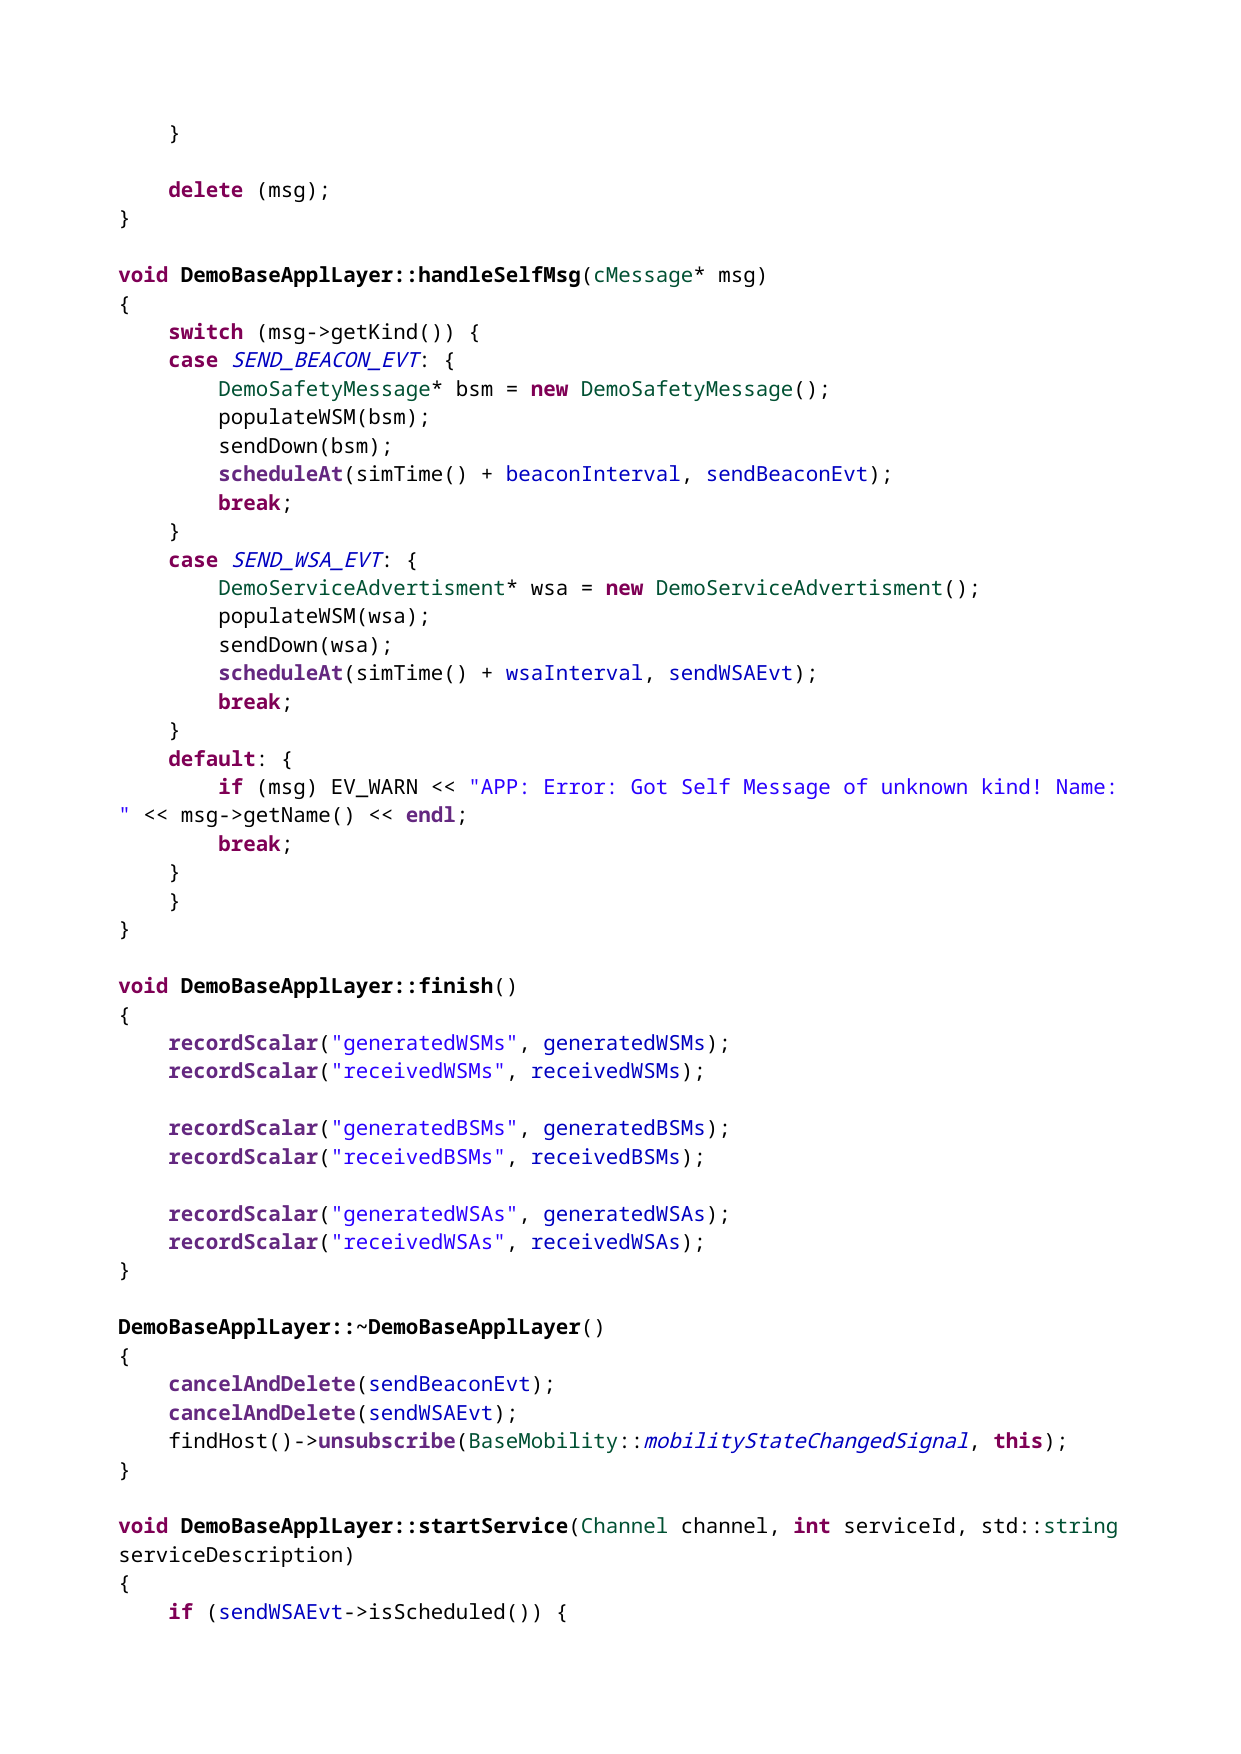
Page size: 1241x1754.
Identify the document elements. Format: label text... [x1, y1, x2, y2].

text delete (msg); [118, 175, 1122, 203]
text recordScalar("receivedBSMs", receivedBSMs); [118, 1142, 1122, 1170]
text } [118, 886, 1122, 914]
text } [118, 118, 1122, 147]
text { [118, 1568, 1122, 1597]
text if (sendWSAEvt->isScheduled()) { [118, 1597, 1122, 1625]
text recordScalar("receivedWSMs", receivedWSMs); [118, 1057, 1122, 1085]
text scheduleAt(simTime() + beaconInterval, sendBeaconEvt); [118, 459, 1122, 488]
text } [118, 1455, 1122, 1483]
text } [118, 857, 1122, 886]
text recordScalar("receivedWSAs", receivedWSAs); [118, 1227, 1122, 1256]
text if (msg) EV_WARN << "APP: Error: Got Self Message of unknown kind! Name: " << msg->getName() << endl; [118, 772, 1122, 829]
text } [118, 203, 1122, 232]
text recordScalar("generatedBSMs", generatedBSMs); [118, 1113, 1122, 1142]
text break; [118, 829, 1122, 857]
text } [118, 914, 1122, 943]
text } [118, 1256, 1122, 1284]
text break; [118, 687, 1122, 715]
text recordScalar("generatedWSMs", generatedWSMs); [118, 1028, 1122, 1057]
text DemoSafetyMessage* bsm = new DemoSafetyMessage(); [118, 374, 1122, 402]
text cancelAndDelete(sendBeaconEvt); [118, 1369, 1122, 1398]
text populateWSM(wsa); [118, 602, 1122, 630]
text DemoServiceAdvertisment* wsa = new DemoServiceAdvertisment(); [118, 573, 1122, 602]
text } [118, 715, 1122, 744]
text { [118, 1341, 1122, 1369]
text void DemoBaseApplLayer::finish() [118, 971, 1122, 1000]
text case SEND_BEACON_EVT: { [118, 346, 1122, 374]
text cancelAndDelete(sendWSAEvt); [118, 1398, 1122, 1426]
text break; [118, 488, 1122, 516]
text default: { [118, 744, 1122, 772]
text { [118, 1000, 1122, 1028]
text populateWSM(bsm); [118, 402, 1122, 431]
text sendDown(bsm); [118, 431, 1122, 459]
text } [118, 516, 1122, 545]
text sendDown(wsa); [118, 630, 1122, 658]
text findHost()->unsubscribe(BaseMobility::mobilityStateChangedSignal, this); [118, 1426, 1122, 1455]
text scheduleAt(simTime() + wsaInterval, sendWSAEvt); [118, 658, 1122, 687]
text DemoBaseApplLayer::~DemoBaseApplLayer() [118, 1312, 1122, 1341]
text switch (msg->getKind()) { [118, 317, 1122, 346]
text void DemoBaseApplLayer::handleSelfMsg(cMessage* msg) [118, 260, 1122, 289]
text { [118, 289, 1122, 317]
text recordScalar("generatedWSAs", generatedWSAs); [118, 1199, 1122, 1227]
text void DemoBaseApplLayer::startService(Channel channel, int serviceId, std::string serviceDescription) [118, 1512, 1122, 1568]
text case SEND_WSA_EVT: { [118, 545, 1122, 573]
